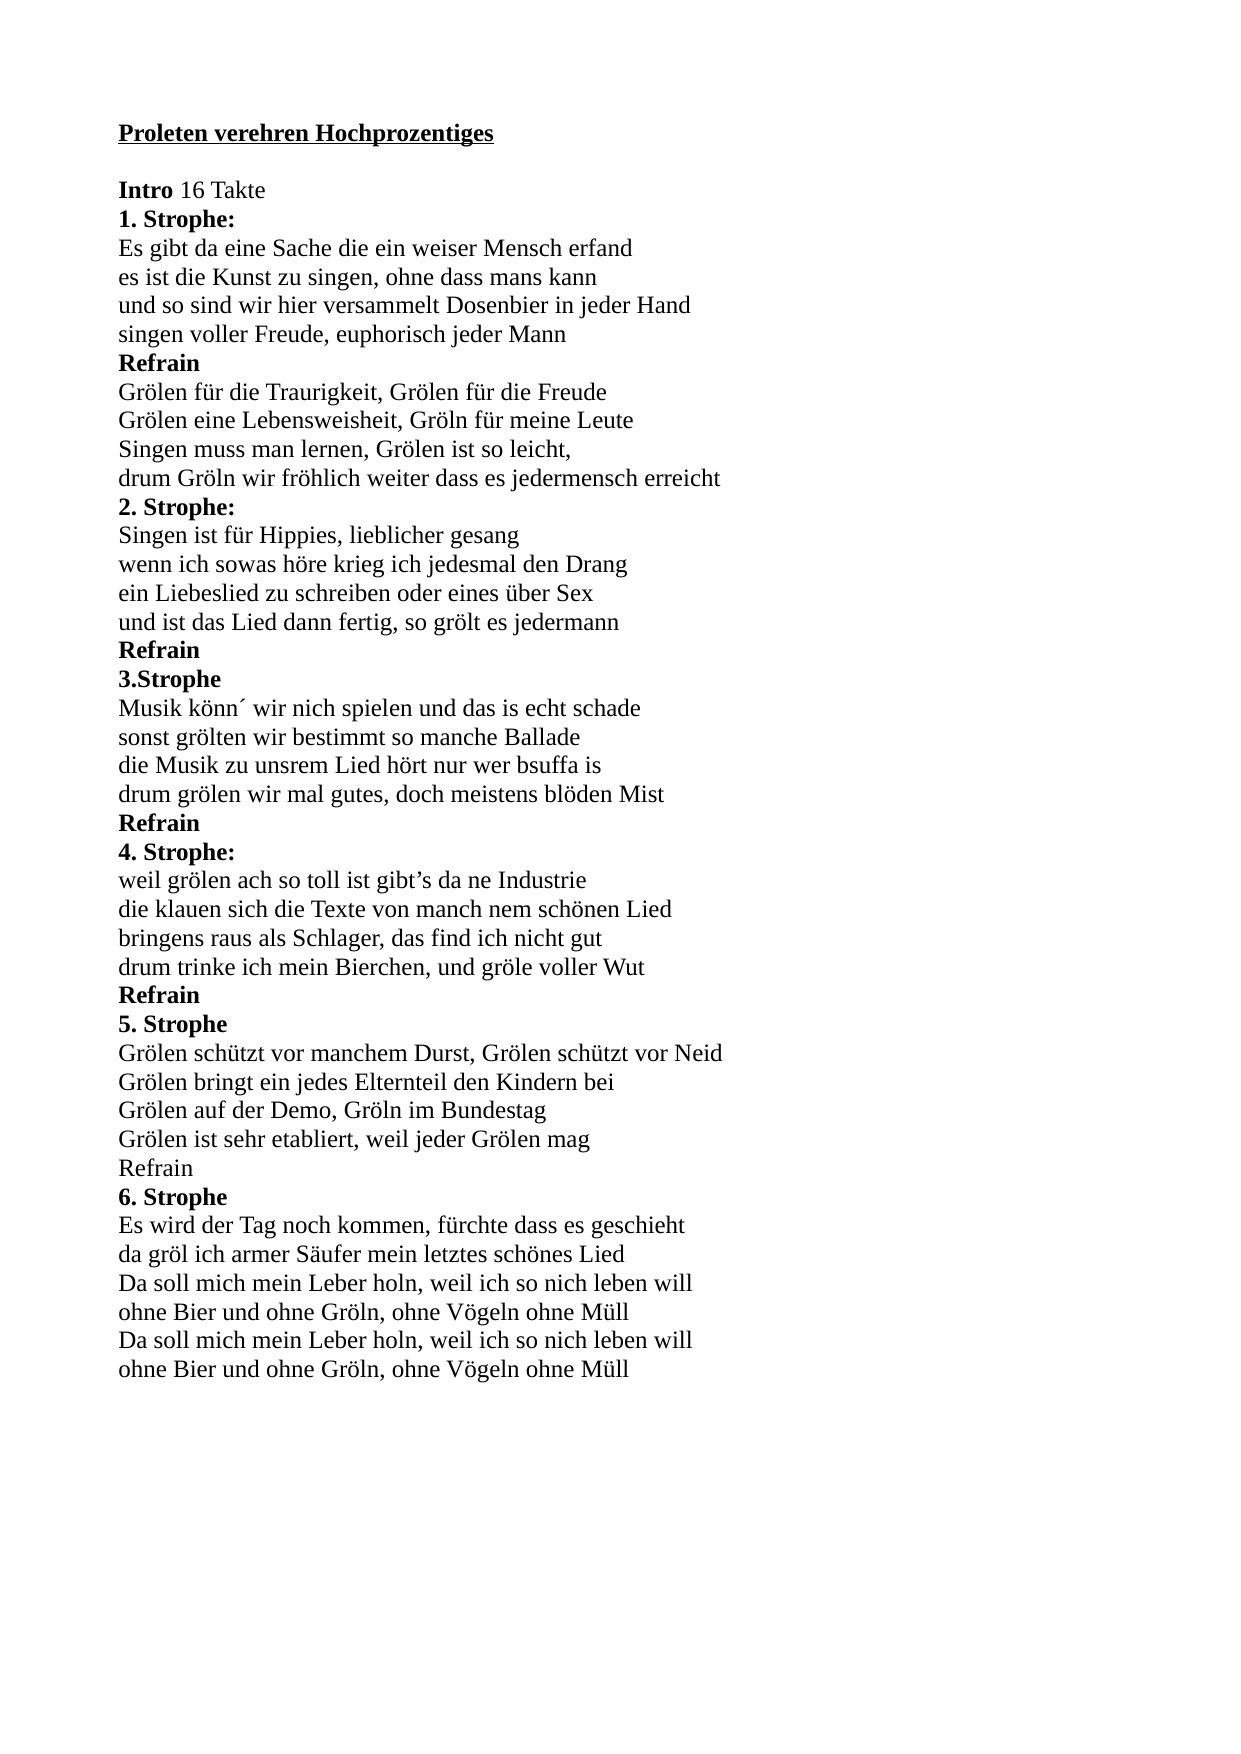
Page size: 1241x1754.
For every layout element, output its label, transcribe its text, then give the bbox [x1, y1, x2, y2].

text 3.Strophe [118, 664, 1122, 693]
text sonst grölten wir bestimmt so manche Ballade [118, 722, 1122, 751]
text da gröl ich armer Säufer mein letztes schönes Lied [118, 1239, 1122, 1268]
text Refrain [118, 348, 1122, 377]
text ein Liebeslied zu schreiben oder eines über Sex [118, 578, 1122, 607]
text Grölen schützt vor manchem Durst, Grölen schützt vor Neid [118, 1038, 1122, 1067]
text singen voller Freude, euphorisch jeder Mann [118, 319, 1122, 348]
text 1. Strophe: [118, 204, 1122, 233]
text drum grölen wir mal gutes, doch meistens blöden Mist [118, 779, 1122, 808]
text Refrain [118, 1153, 1122, 1182]
text Grölen eine Lebensweisheit, Gröln für meine Leute [118, 406, 1122, 434]
text weil grölen ach so toll ist gibt’s da ne Industrie [118, 866, 1122, 894]
text 4. Strophe: [118, 837, 1122, 866]
text Refrain [118, 636, 1122, 664]
text Grölen für die Traurigkeit, Grölen für die Freude [118, 377, 1122, 406]
text die Musik zu unsrem Lied hört nur wer bsuffa is [118, 751, 1122, 779]
text 2. Strophe: [118, 492, 1122, 521]
text Singen muss man lernen, Grölen ist so leicht, [118, 434, 1122, 463]
text Singen ist für Hippies, lieblicher gesang [118, 521, 1122, 549]
text wenn ich sowas höre krieg ich jedesmal den Drang [118, 549, 1122, 578]
text Es gibt da eine Sache die ein weiser Mensch erfand [118, 233, 1122, 262]
text Proleten verehren Hochprozentiges [118, 118, 1122, 147]
text 6. Strophe [118, 1182, 1122, 1211]
text und ist das Lied dann fertig, so grölt es jedermann [118, 607, 1122, 636]
text 5. Strophe [118, 1009, 1122, 1038]
text ohne Bier und ohne Gröln, ohne Vögeln ohne Müll [118, 1297, 1122, 1326]
text ohne Bier und ohne Gröln, ohne Vögeln ohne Müll [118, 1354, 1122, 1383]
text Da soll mich mein Leber holn, weil ich so nich leben will [118, 1326, 1122, 1354]
text Grölen auf der Demo, Gröln im Bundestag [118, 1096, 1122, 1124]
text Da soll mich mein Leber holn, weil ich so nich leben will [118, 1268, 1122, 1297]
text es ist die Kunst zu singen, ohne dass mans kann [118, 262, 1122, 291]
text bringens raus als Schlager, das find ich nicht gut [118, 923, 1122, 952]
text Grölen bringt ein jedes Elternteil den Kindern bei [118, 1067, 1122, 1096]
text Refrain [118, 981, 1122, 1009]
text Intro 16 Takte [118, 176, 1122, 204]
text Musik könn´ wir nich spielen und das is echt schade [118, 693, 1122, 722]
text drum Gröln wir fröhlich weiter dass es jedermensch erreicht [118, 463, 1122, 492]
text Grölen ist sehr etabliert, weil jeder Grölen mag [118, 1124, 1122, 1153]
text Refrain [118, 808, 1122, 837]
text und so sind wir hier versammelt Dosenbier in jeder Hand [118, 291, 1122, 319]
text Es wird der Tag noch kommen, fürchte dass es geschieht [118, 1211, 1122, 1239]
text drum trinke ich mein Bierchen, und gröle voller Wut [118, 952, 1122, 981]
text die klauen sich die Texte von manch nem schönen Lied [118, 894, 1122, 923]
